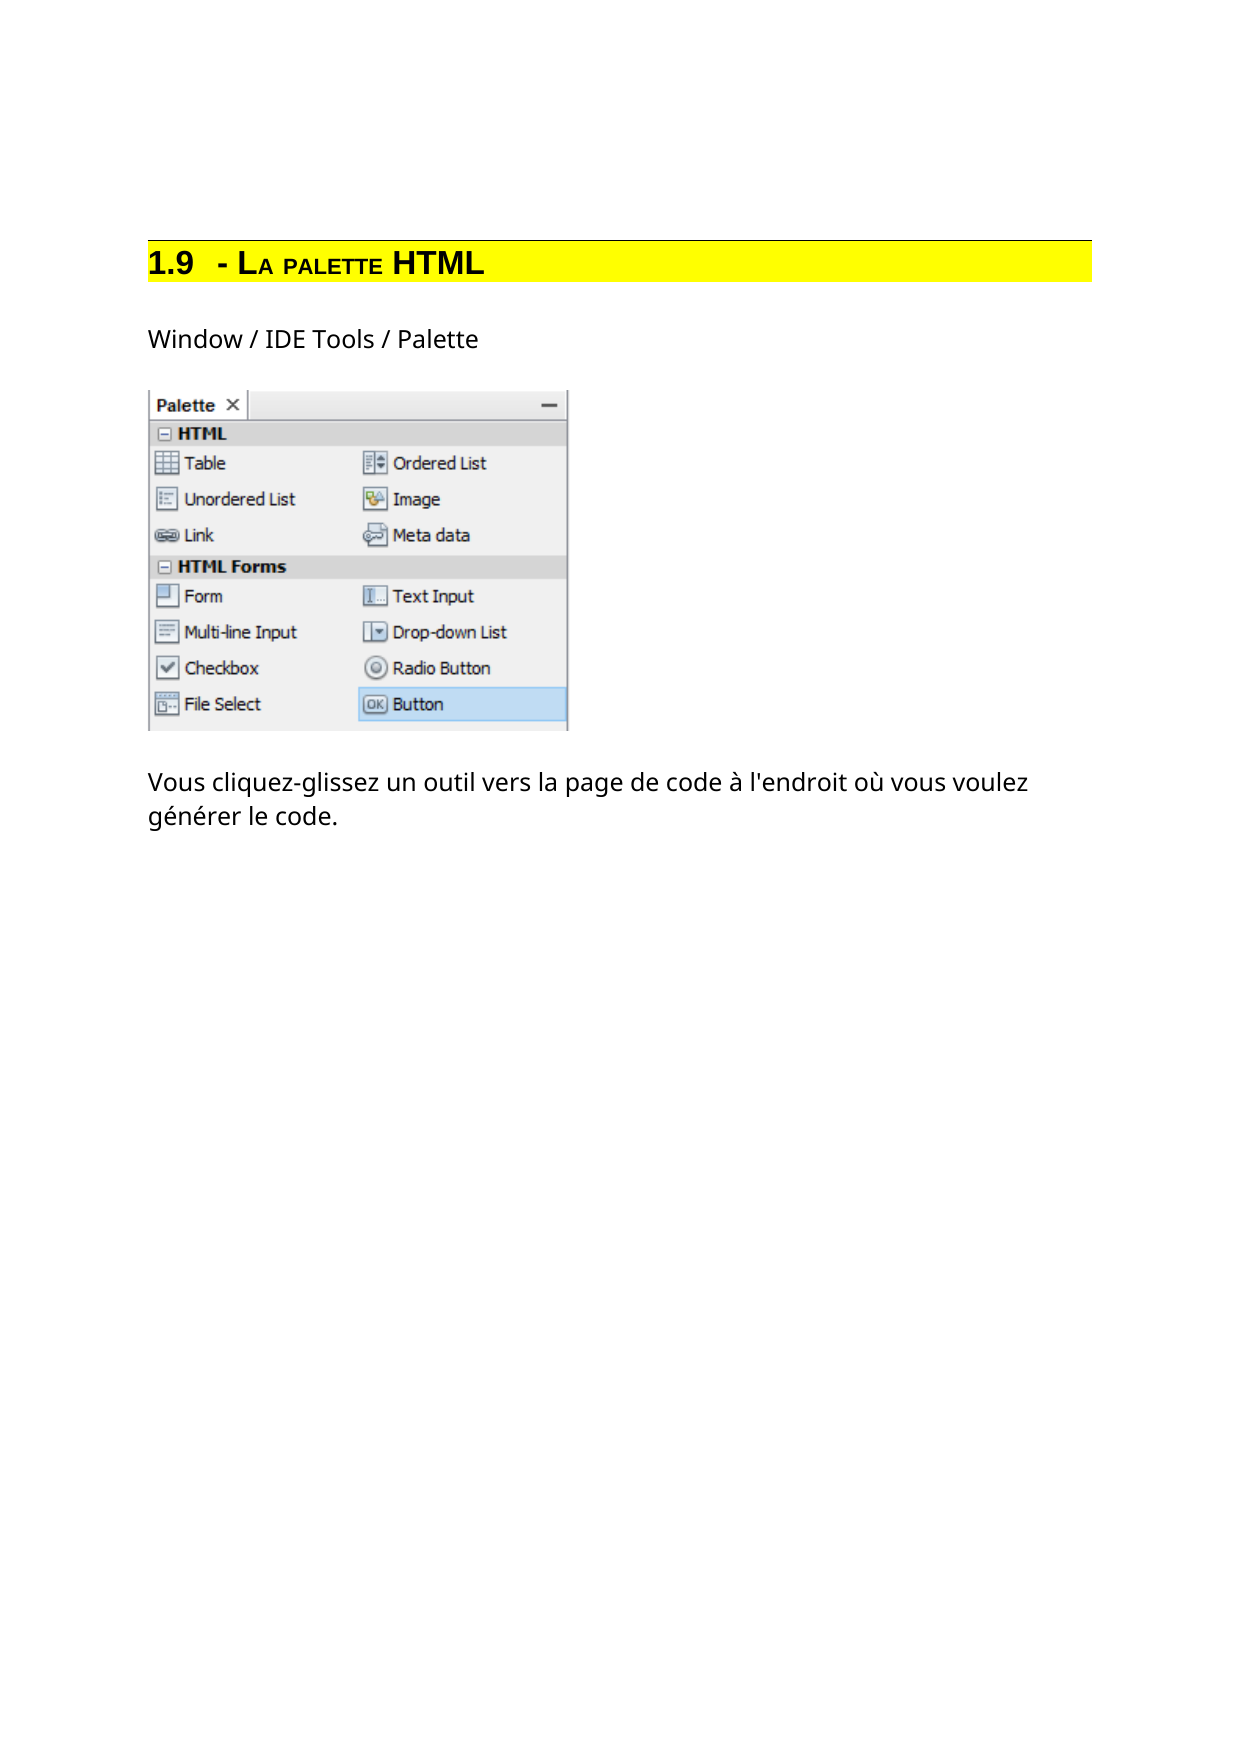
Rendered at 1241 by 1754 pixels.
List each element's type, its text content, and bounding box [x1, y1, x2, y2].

picture [147, 390, 570, 731]
subtitle - La palette HTML [148, 241, 1092, 282]
text Vous cliquez-glissez un outil vers la page de code à l'endroit où vous voulez générer le code. [148, 765, 1092, 833]
text Window / IDE Tools / Palette [148, 322, 1092, 356]
